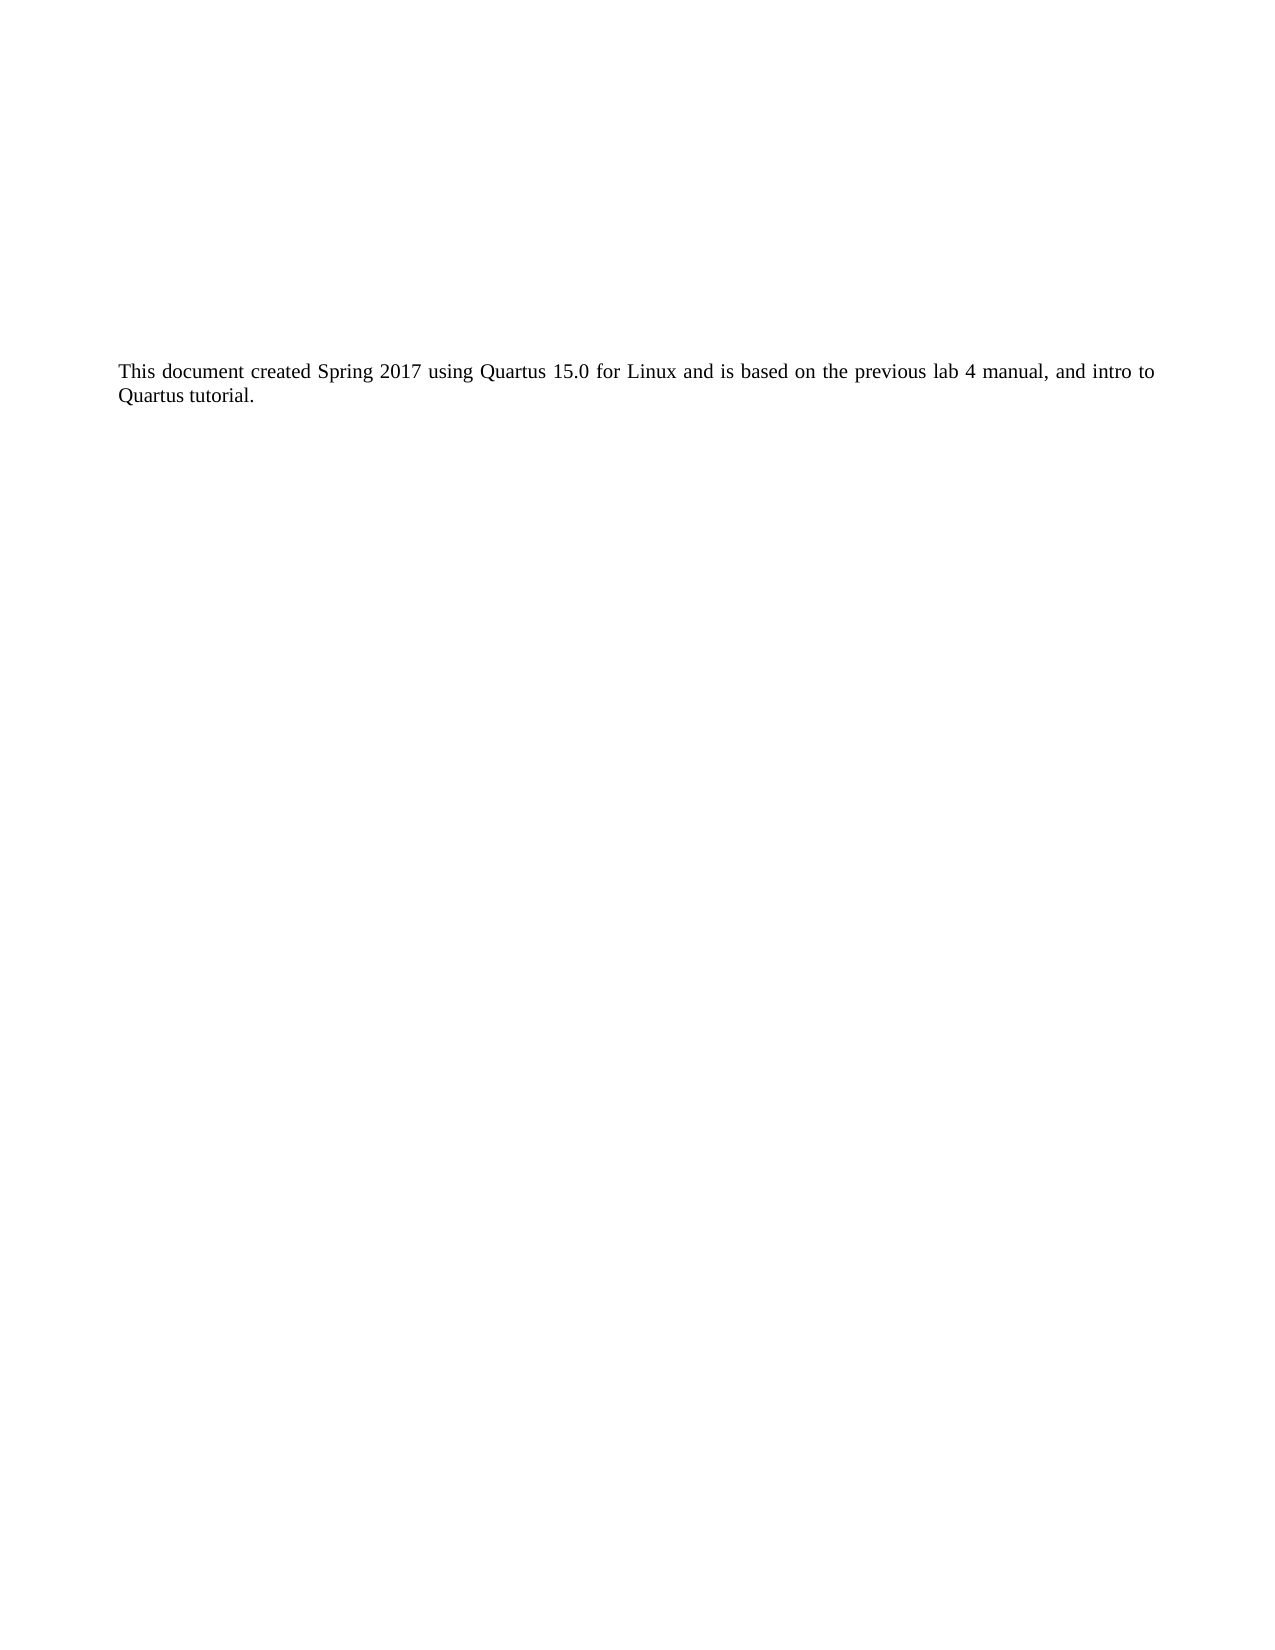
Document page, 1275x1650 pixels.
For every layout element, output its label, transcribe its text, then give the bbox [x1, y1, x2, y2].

text This document created Spring 2017 using Quartus 15.0 for Linux and is based on the previous lab 4 manual, and intro to Quartus tutorial. [118, 359, 1157, 407]
